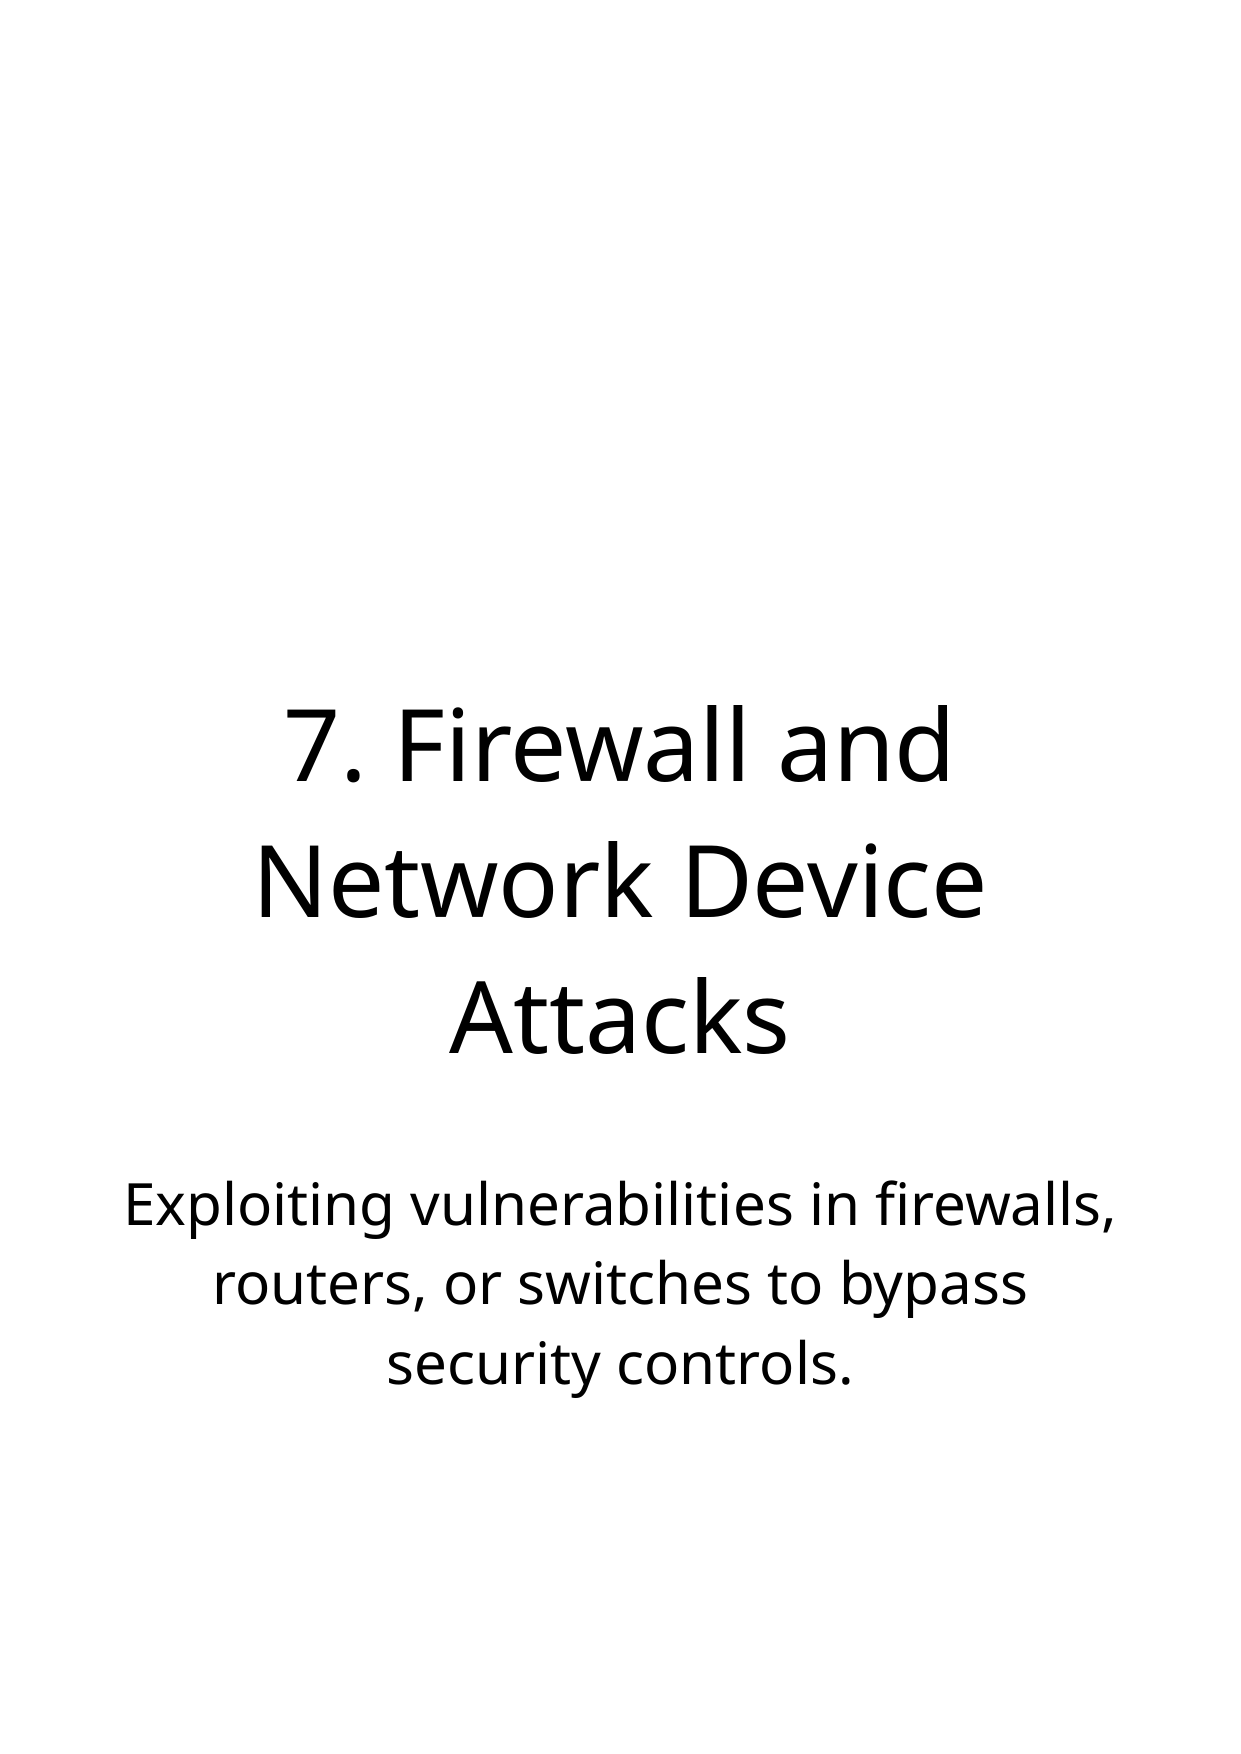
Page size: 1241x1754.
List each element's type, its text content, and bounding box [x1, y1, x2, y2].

text 7. Firewall and Network Device Attacks [118, 674, 1122, 1083]
text Exploiting vulnerabilities in firewalls, routers, or switches to bypass security controls. [118, 1163, 1122, 1401]
